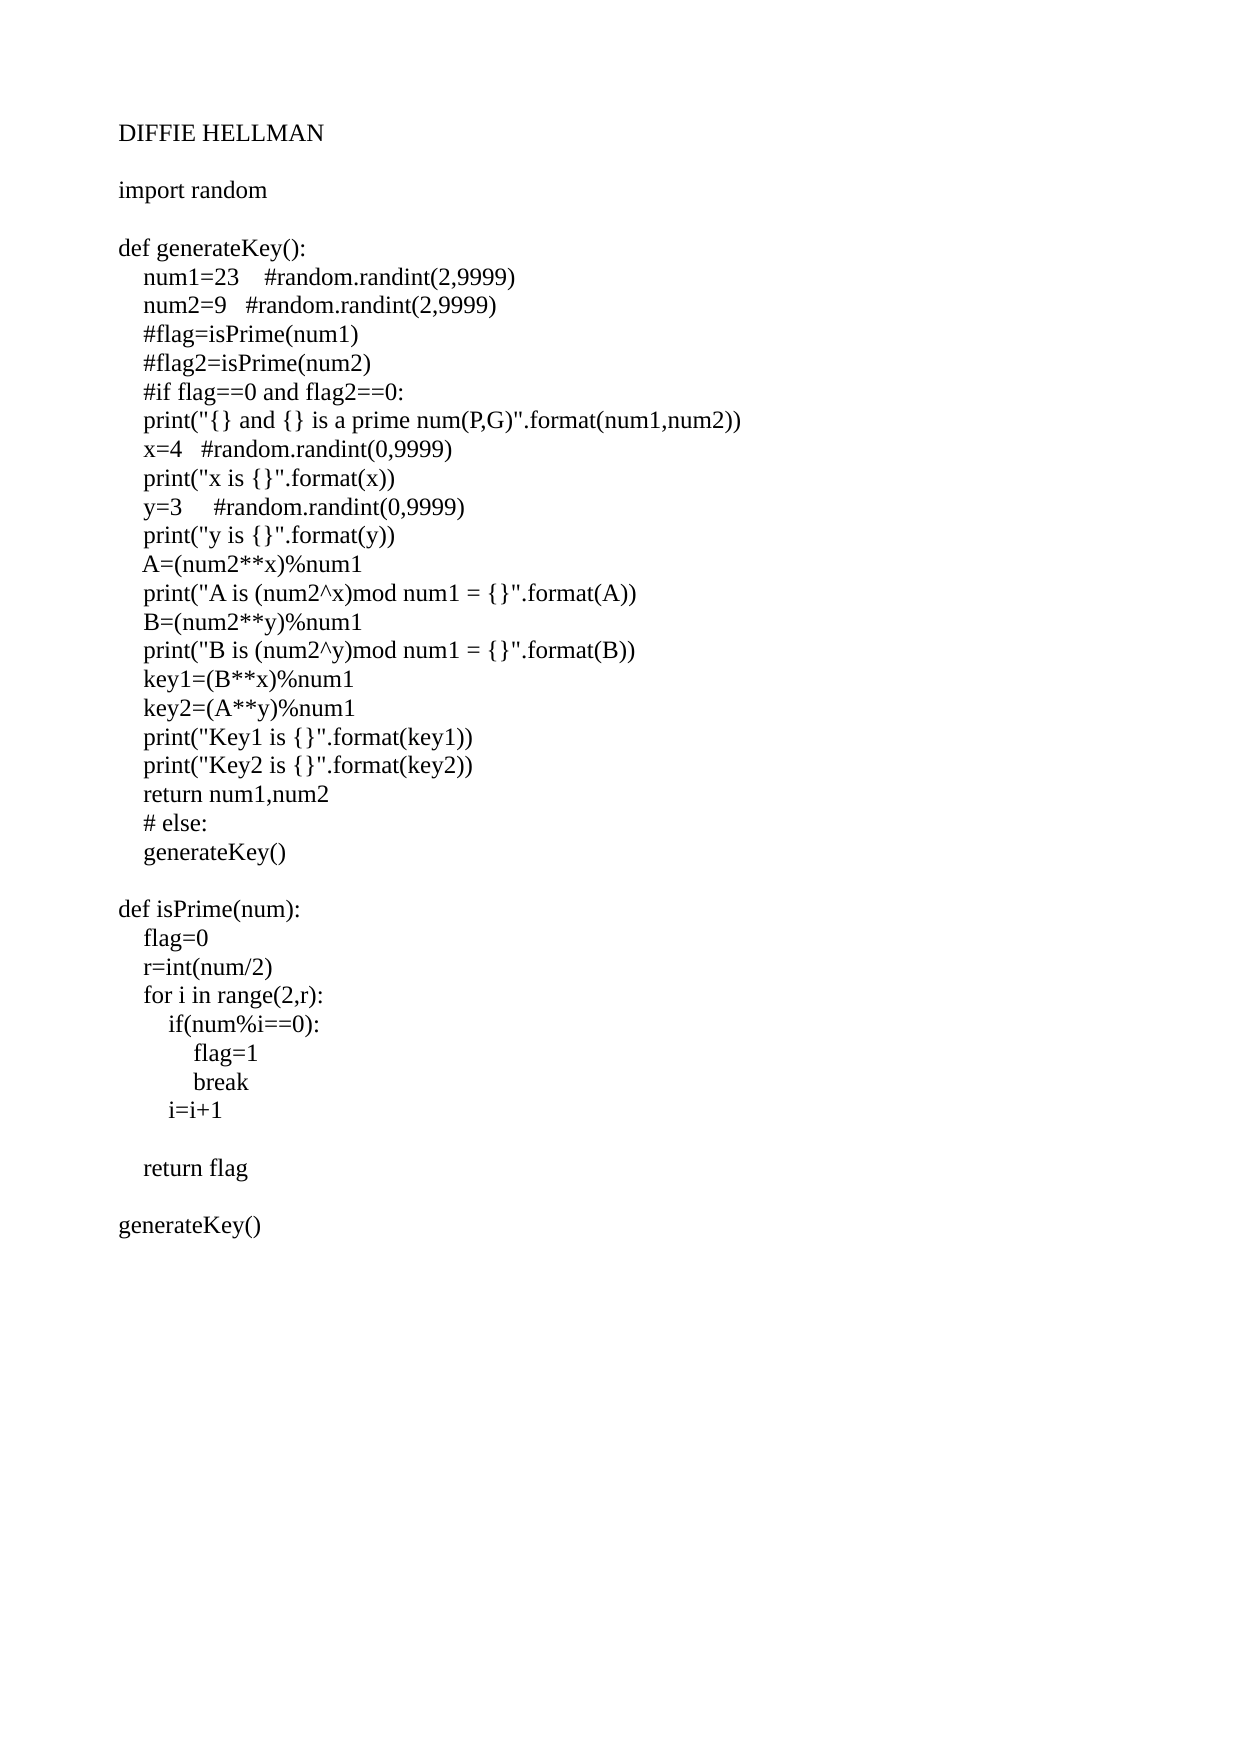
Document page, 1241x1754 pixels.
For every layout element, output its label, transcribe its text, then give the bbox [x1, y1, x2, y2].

text generateKey() [118, 837, 1122, 866]
text A=(num2**x)%num1 [118, 549, 1122, 578]
text i=i+1 [118, 1096, 1122, 1124]
text for i in range(2,r): [118, 981, 1122, 1009]
text return flag [118, 1153, 1122, 1182]
text r=int(num/2) [118, 952, 1122, 981]
text x=4 #random.randint(0,9999) [118, 434, 1122, 463]
text B=(num2**y)%num1 [118, 607, 1122, 636]
text return num1,num2 [118, 779, 1122, 808]
text num1=23 #random.randint(2,9999) [118, 262, 1122, 291]
text print("{} and {} is a prime num(P,G)".format(num1,num2)) [118, 406, 1122, 434]
text print("y is {}".format(y)) [118, 521, 1122, 549]
text print("x is {}".format(x)) [118, 463, 1122, 492]
text key2=(A**y)%num1 [118, 693, 1122, 722]
text flag=0 [118, 923, 1122, 952]
text #flag=isPrime(num1) [118, 319, 1122, 348]
text DIFFIE HELLMAN [118, 118, 1122, 147]
text def isPrime(num): [118, 894, 1122, 923]
text print("B is (num2^y)mod num1 = {}".format(B)) [118, 636, 1122, 664]
text # else: [118, 808, 1122, 837]
text y=3 #random.randint(0,9999) [118, 492, 1122, 521]
text key1=(B**x)%num1 [118, 664, 1122, 693]
text #if flag==0 and flag2==0: [118, 377, 1122, 406]
text if(num%i==0): [118, 1009, 1122, 1038]
text print("A is (num2^x)mod num1 = {}".format(A)) [118, 578, 1122, 607]
text def generateKey(): [118, 233, 1122, 262]
text print("Key2 is {}".format(key2)) [118, 751, 1122, 779]
text import random [118, 176, 1122, 204]
text print("Key1 is {}".format(key1)) [118, 722, 1122, 751]
text num2=9 #random.randint(2,9999) [118, 291, 1122, 319]
text break [118, 1067, 1122, 1096]
text flag=1 [118, 1038, 1122, 1067]
text #flag2=isPrime(num2) [118, 348, 1122, 377]
text generateKey() [118, 1211, 1122, 1239]
